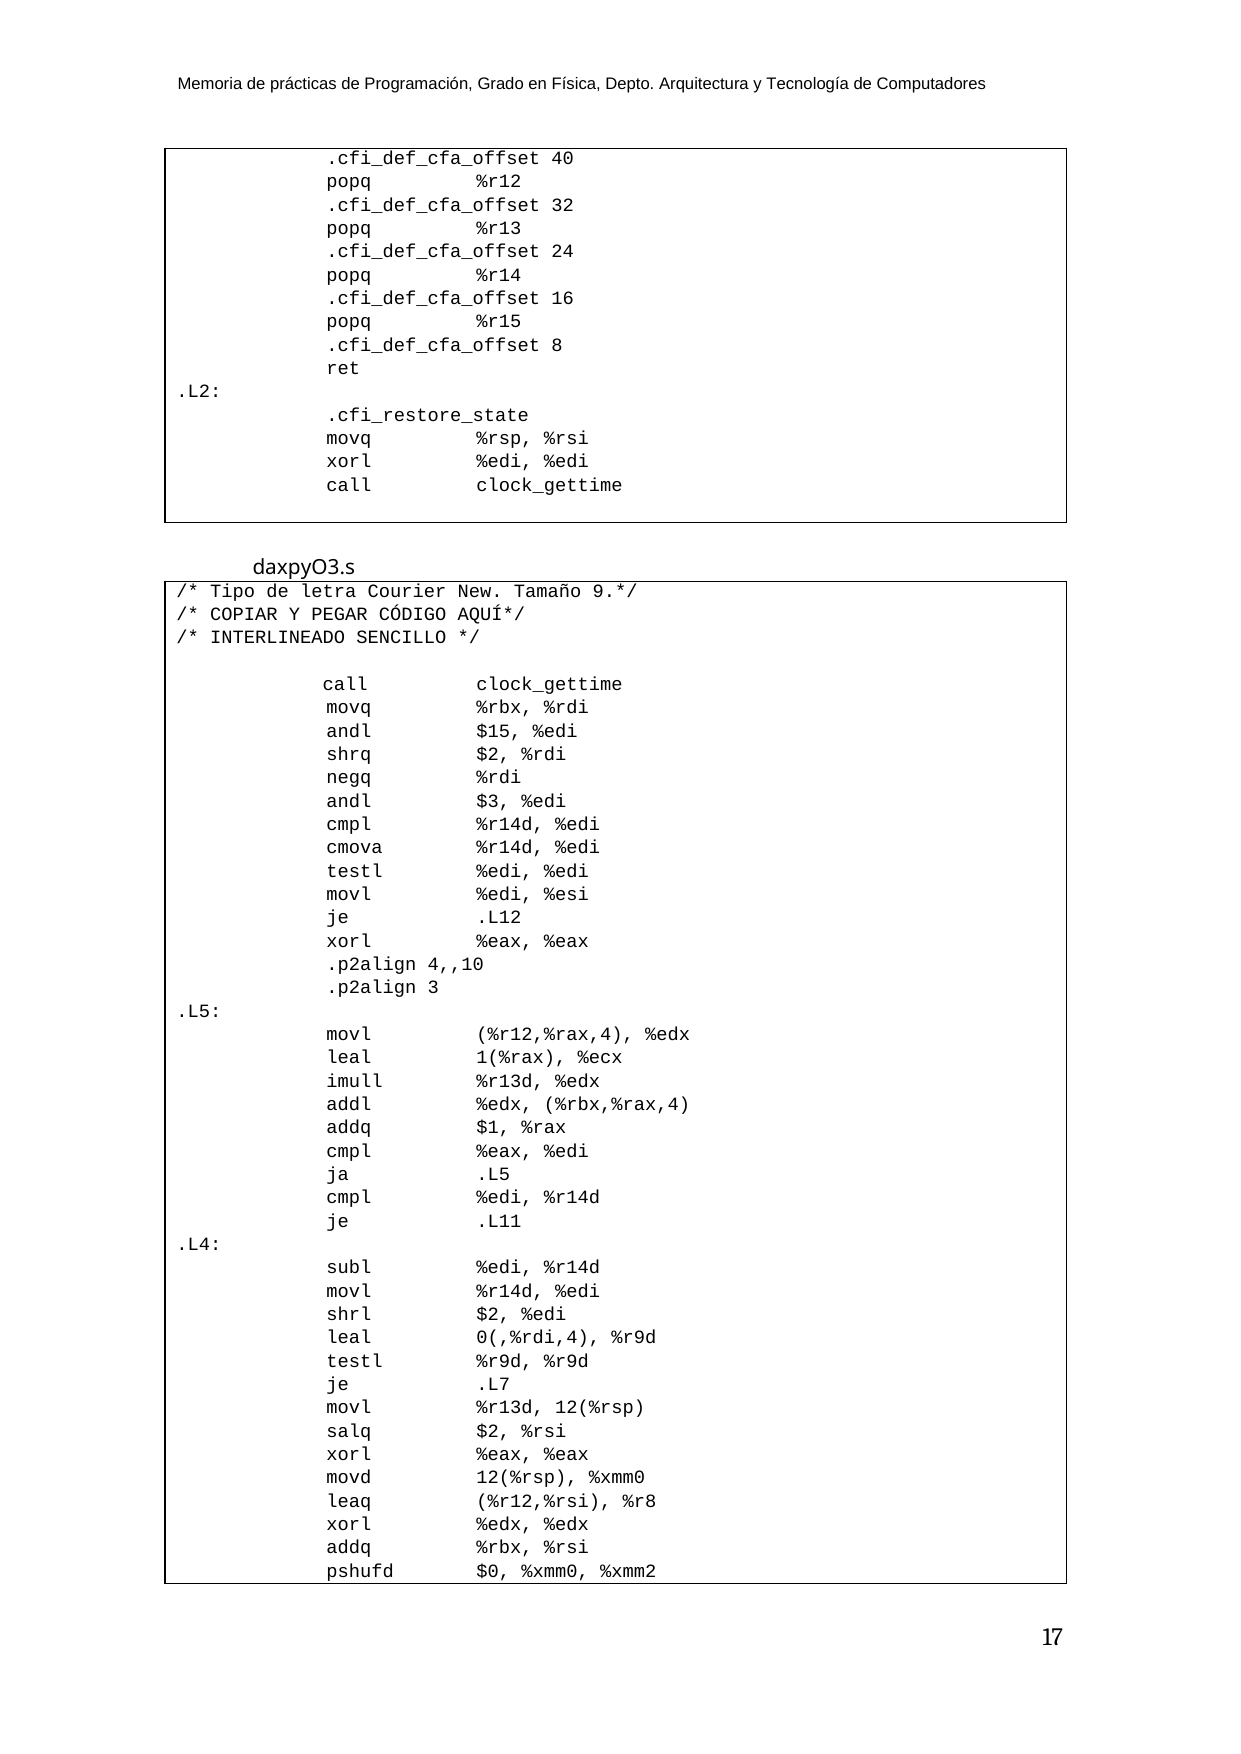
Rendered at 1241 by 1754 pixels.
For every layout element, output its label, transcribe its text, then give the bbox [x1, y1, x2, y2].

table_header .cfi_def_cfa_offset 40 popq %r12 .cfi_def_cfa_offset 32 popq %r13 .cfi_def_cfa_offset 24 popq %r14 .cfi_def_cfa_offset 16 popq %r15 .cfi_def_cfa_offset 8 ret .L2: .cfi_restore_state movq %rsp, %rsi xorl %edi, %edi call clock_gettime [166, 149, 1066, 522]
table_header /* Tipo de letra Courier New. Tamaño 9.*/ /* COPIAR Y PEGAR CÓDIGO AQUÍ*/ /* INTERLINEADO SENCILLO */ call clock_gettime movq %rbx, %rdi andl $15, %edi shrq $2, %rdi negq %rdi andl $3, %edi cmpl %r14d, %edi cmova %r14d, %edi testl %edi, %edi movl %edi, %esi je .L12 xorl %eax, %eax .p2align 4,,10 .p2align 3 .L5: movl (%r12,%rax,4), %edx leal 1(%rax), %ecx imull %r13d, %edx addl %edx, (%rbx,%rax,4) addq $1, %rax cmpl %eax, %edi ja .L5 cmpl %edi, %r14d je .L11 .L4: subl %edi, %r14d movl %r14d, %edi shrl $2, %edi leal 0(,%rdi,4), %r9d testl %r9d, %r9d je .L7 movl %r13d, 12(%rsp) salq $2, %rsi xorl %eax, %eax movd 12(%rsp), %xmm0 leaq (%r12,%rsi), %r8 xorl %edx, %edx addq %rbx, %rsi pshufd $0, %xmm0, %xmm2 [166, 582, 1066, 1583]
text daxpyO3.s [252, 552, 1063, 581]
